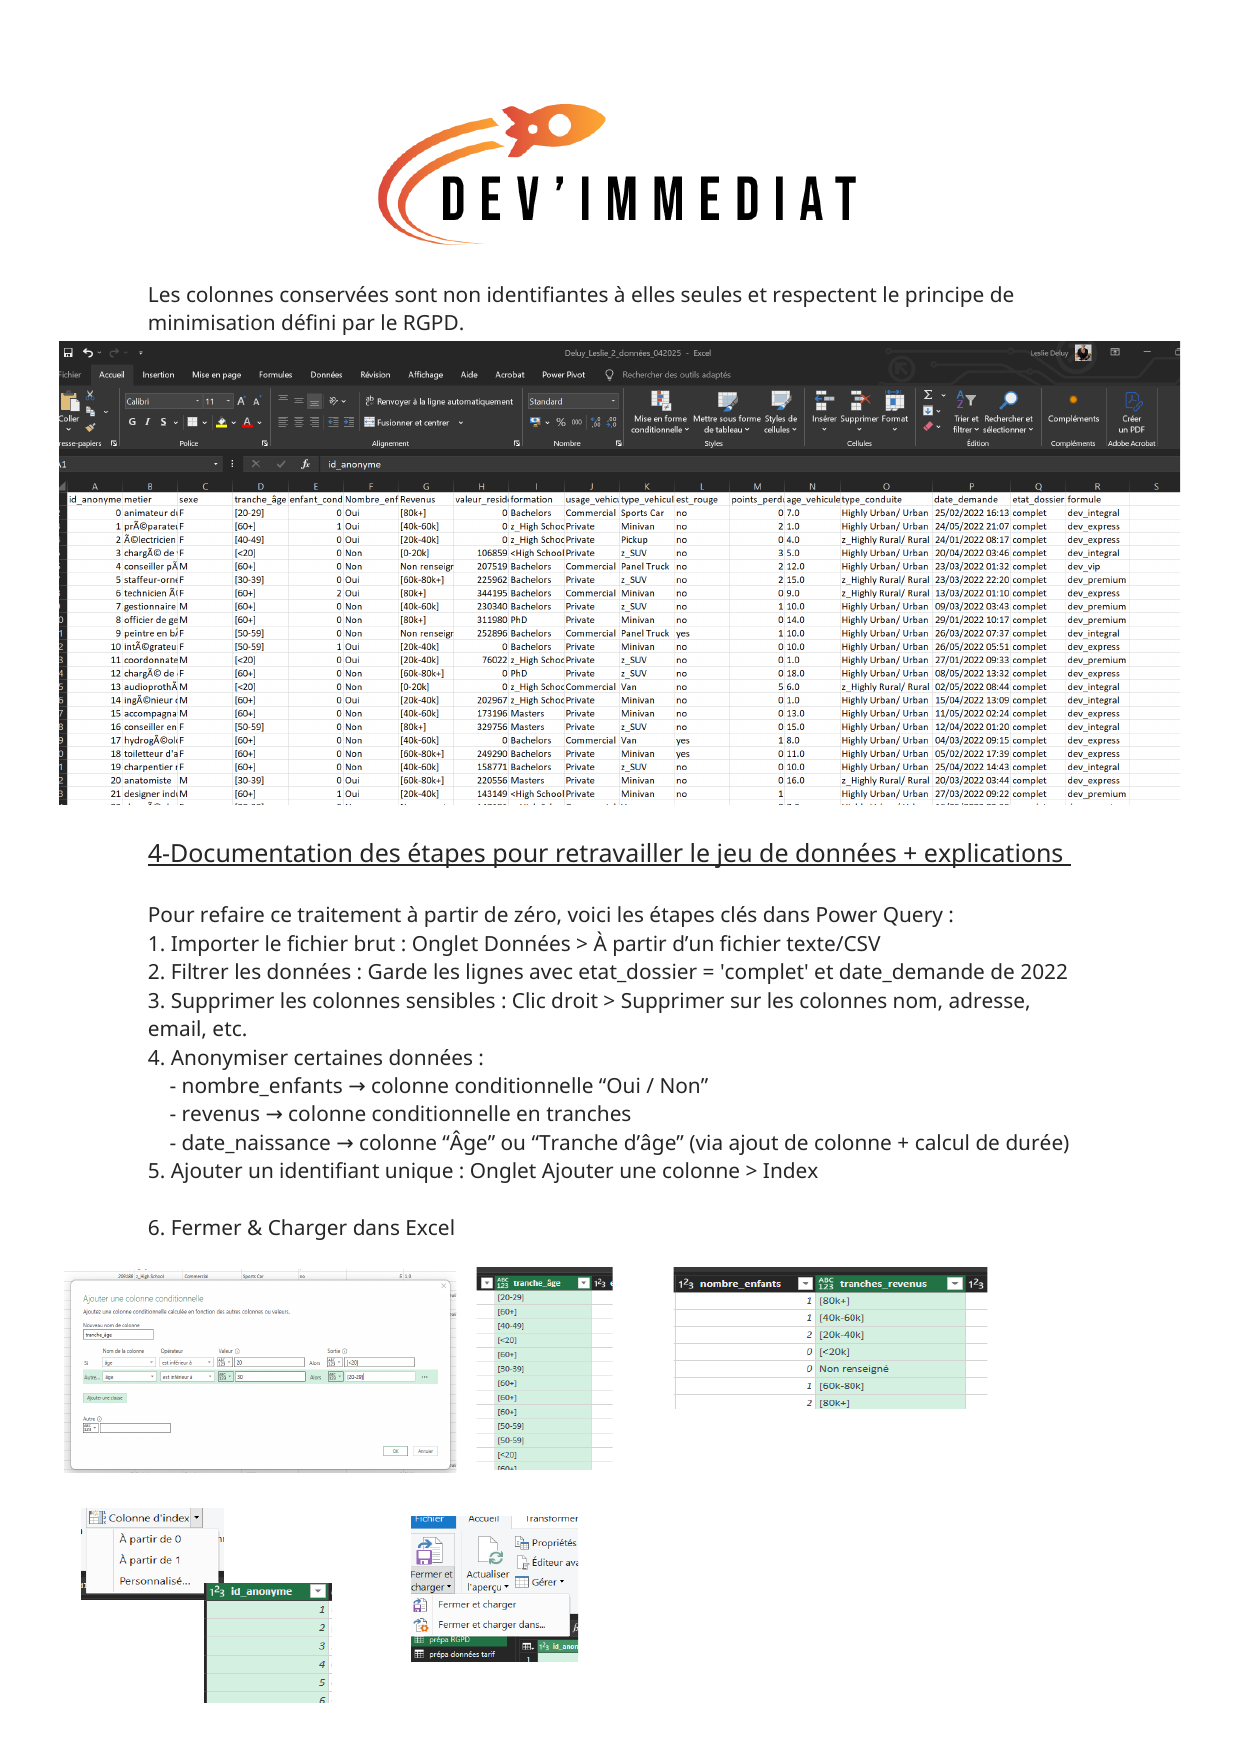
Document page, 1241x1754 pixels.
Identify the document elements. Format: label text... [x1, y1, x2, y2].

text Les colonnes conservées sont non identifiantes à elles seules et respectent le principe de minimisation défini par le RGPD. [148, 252, 1093, 337]
text 4-Documentation des étapes pour retravailler le jeu de données + explications [148, 835, 1093, 869]
text Pour refaire ce traitement à partir de zéro, voici les étapes clés dans Power Query : 1. Importer le fichier brut : Onglet Données > À partir d’un fichier texte/CSV 2. Filtrer les données : Garde les lignes avec etat_dossier = 'complet' et date_demande de 2022 3. Supprimer les colonnes sensibles : Clic droit > Supprimer sur les colonnes nom, adresse, email, etc. 4. Anonymiser certaines données : - nombre_enfants → colonne conditionnelle “Oui / Non” - revenus → colonne conditionnelle en tranches - date_naissance → colonne “Âge” ou “Tranche d’âge” (via ajout de colonne + calcul de durée) 5. Ajouter un identifiant unique : Onglet Ajouter une colonne > Index [148, 901, 1093, 1185]
text 6. Fermer & Charger dans Excel [148, 1185, 1093, 1242]
